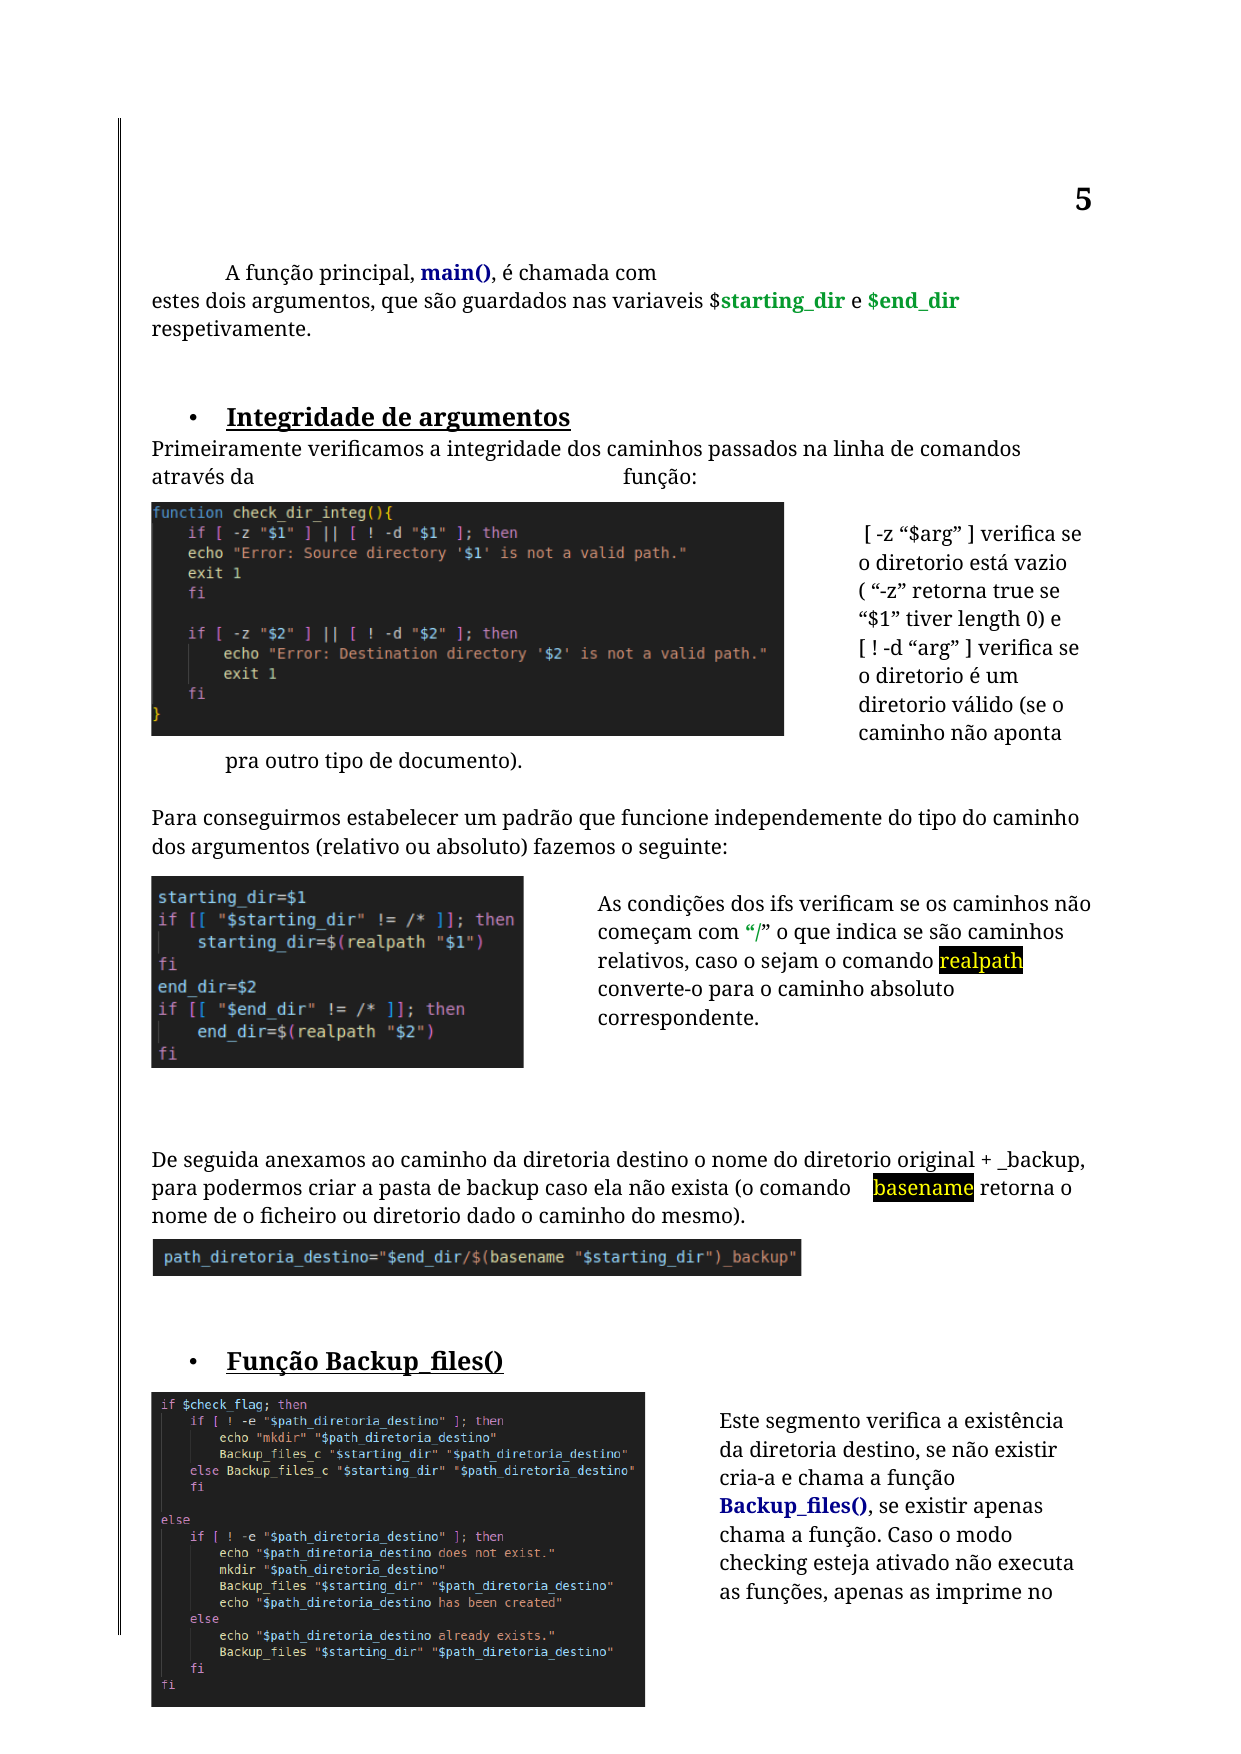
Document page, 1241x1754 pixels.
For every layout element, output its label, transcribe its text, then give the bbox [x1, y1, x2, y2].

text As condições dos ifs verificam se os caminhos não começam com “/” o que indica se são caminhos relativos, caso o sejam o comando realpath converte-o para o caminho absoluto correspondente. [524, 889, 1092, 1031]
picture [151, 502, 785, 736]
text Para conseguirmos estabelecer um padrão que funcione independemente do tipo do caminho dos argumentos (relativo ou absoluto) fazemos o seguinte: [151, 803, 1092, 860]
text [ -z “$arg” ] verifica se o diretorio está vazio [785, 519, 1092, 576]
text [ ! -d “arg” ] verifica se o diretorio é um diretorio válido (se o caminho não aponta pra outro tipo de documento). [225, 633, 1092, 775]
list Função Backup_files() [189, 1344, 1092, 1378]
text Este segmento verifica a existência da diretoria destino, se não existir cria-a e chama a função Backup_files(), se existir apenas chama a função. Caso o modo checking esteja ativado não executa as funções, apenas as imprime no [646, 1406, 1092, 1605]
list Integridade de argumentos [189, 400, 1092, 434]
picture [151, 1392, 646, 1707]
text estes dois argumentos, que são guardados nas variaveis $starting_dir e $end_dir respetivamente. [151, 286, 1092, 343]
text ( “-z” retorna true se “$1” tiver length 0) e [785, 576, 1092, 633]
text Primeiramente verificamos a integridade dos caminhos passados na linha de comandos através da função: [151, 434, 1092, 491]
picture [152, 1239, 802, 1276]
text A função principal, main(), é chamada com [225, 258, 1092, 286]
text De seguida anexamos ao caminho da diretoria destino o nome do diretorio original + _backup, para podermos criar a pasta de backup caso ela não exista (o comando basename retorna o nome de o ficheiro ou diretorio dado o caminho do mesmo). [151, 1145, 1092, 1230]
picture [151, 876, 524, 1068]
